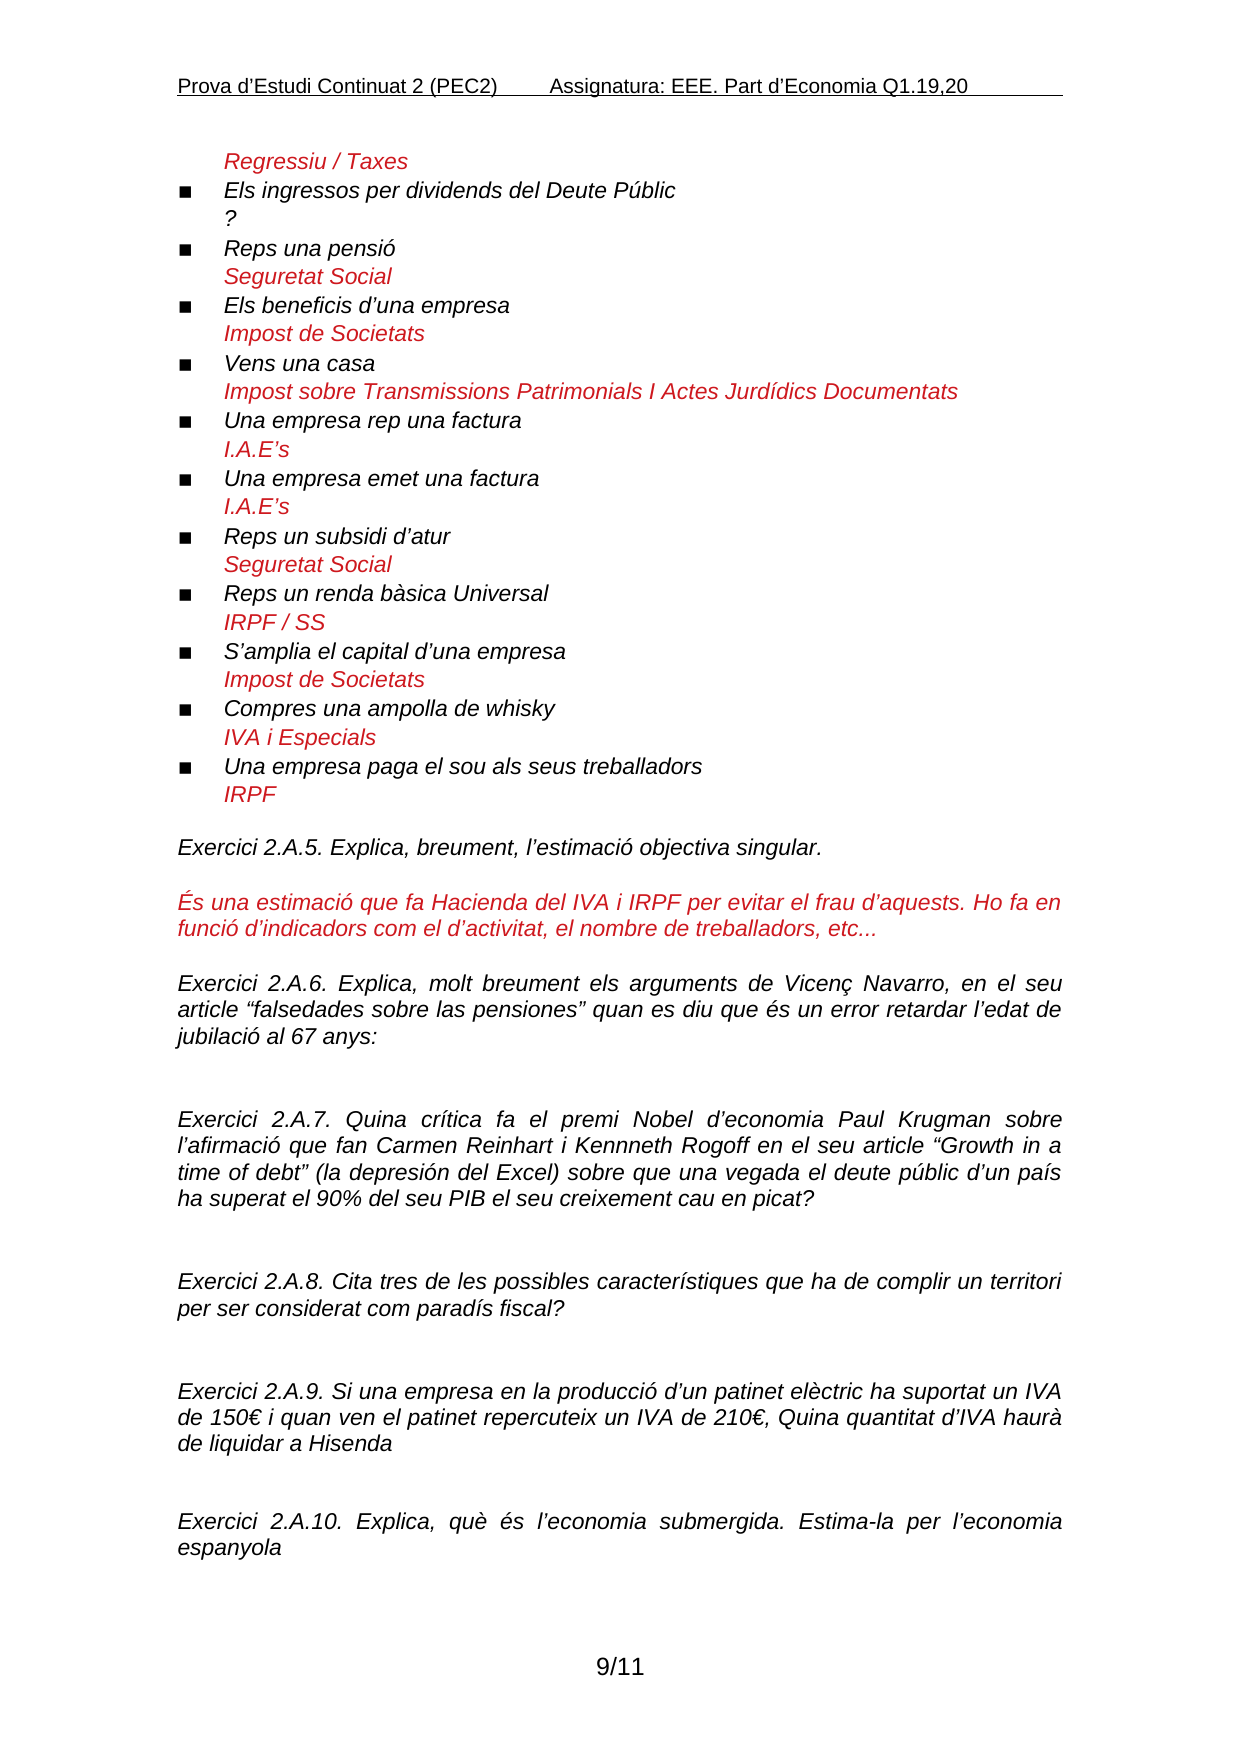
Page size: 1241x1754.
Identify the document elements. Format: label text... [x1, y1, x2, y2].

list IRPF / SS [177, 608, 1063, 635]
list Reps una pensió [177, 232, 1063, 263]
text Exercici 2.A.5. Explica, breument, l’estimació objectiva singular. [177, 834, 1063, 860]
list Compres una ampolla de whisky [177, 692, 1063, 724]
list Seguretat Social [177, 551, 1063, 577]
text És una estimació que fa Hacienda del IVA i IRPF per evitar el frau d’aquests. Ho fa en funció d’indicadors com el d’activitat, el nombre de treballadors, etc... [177, 889, 1063, 941]
list I.A.E’s [177, 436, 1063, 462]
text Exercici 2.A.6. Explica, molt breument els arguments de Vicenç Navarro, en el seu article “falsedades sobre las pensiones” quan es diu que és un error retardar l’edat de jubilació al 67 anys: [177, 970, 1063, 1049]
list Una empresa emet una factura [177, 462, 1063, 493]
text Exercici 2.A.9. Si una empresa en la producció d’un patinet elèctric ha suportat un IVA de 150€ i quan ven el patinet repercuteix un IVA de 210€, Quina quantitat d’IVA haurà de liquidar a Hisenda [177, 1378, 1063, 1457]
list IVA i Especials [177, 724, 1063, 750]
list IRPF [177, 781, 1063, 808]
list Regressiu / Taxes [177, 148, 1063, 174]
list Els ingressos per dividends del Deute Públic [177, 174, 1063, 205]
list Reps un subsidi d’atur [177, 519, 1063, 551]
list I.A.E’s [177, 493, 1063, 519]
list Una empresa rep una factura [177, 404, 1063, 436]
list ? [177, 205, 1063, 232]
list Una empresa paga el sou als seus treballadors [177, 750, 1063, 781]
text Exercici 2.A.8. Cita tres de les possibles característiques que ha de complir un territori per ser considerat com paradís fiscal? [177, 1268, 1063, 1321]
list Reps un renda bàsica Universal [177, 577, 1063, 608]
list Impost de Societats [177, 666, 1063, 692]
list Impost sobre Transmissions Patrimonials I Actes Jurdídics Documentats [177, 378, 1063, 404]
list Els beneficis d’una empresa [177, 289, 1063, 320]
list Seguretat Social [177, 263, 1063, 289]
list Impost de Societats [177, 320, 1063, 347]
text Exercici 2.A.10. Explica, què és l’economia submergida. Estima-la per l’economia espanyola [177, 1508, 1063, 1561]
list S’amplia el capital d’una empresa [177, 635, 1063, 666]
list Vens una casa [177, 347, 1063, 378]
text Exercici 2.A.7. Quina crítica fa el premi Nobel d’economia Paul Krugman sobre l’afirmació que fan Carmen Reinhart i Kennneth Rogoff en el seu article “Growth in a time of debt” (la depresión del Excel) sobre que una vegada el deute públic d’un país ha superat el 90% del seu PIB el seu creixement cau en picat? [177, 1106, 1063, 1211]
